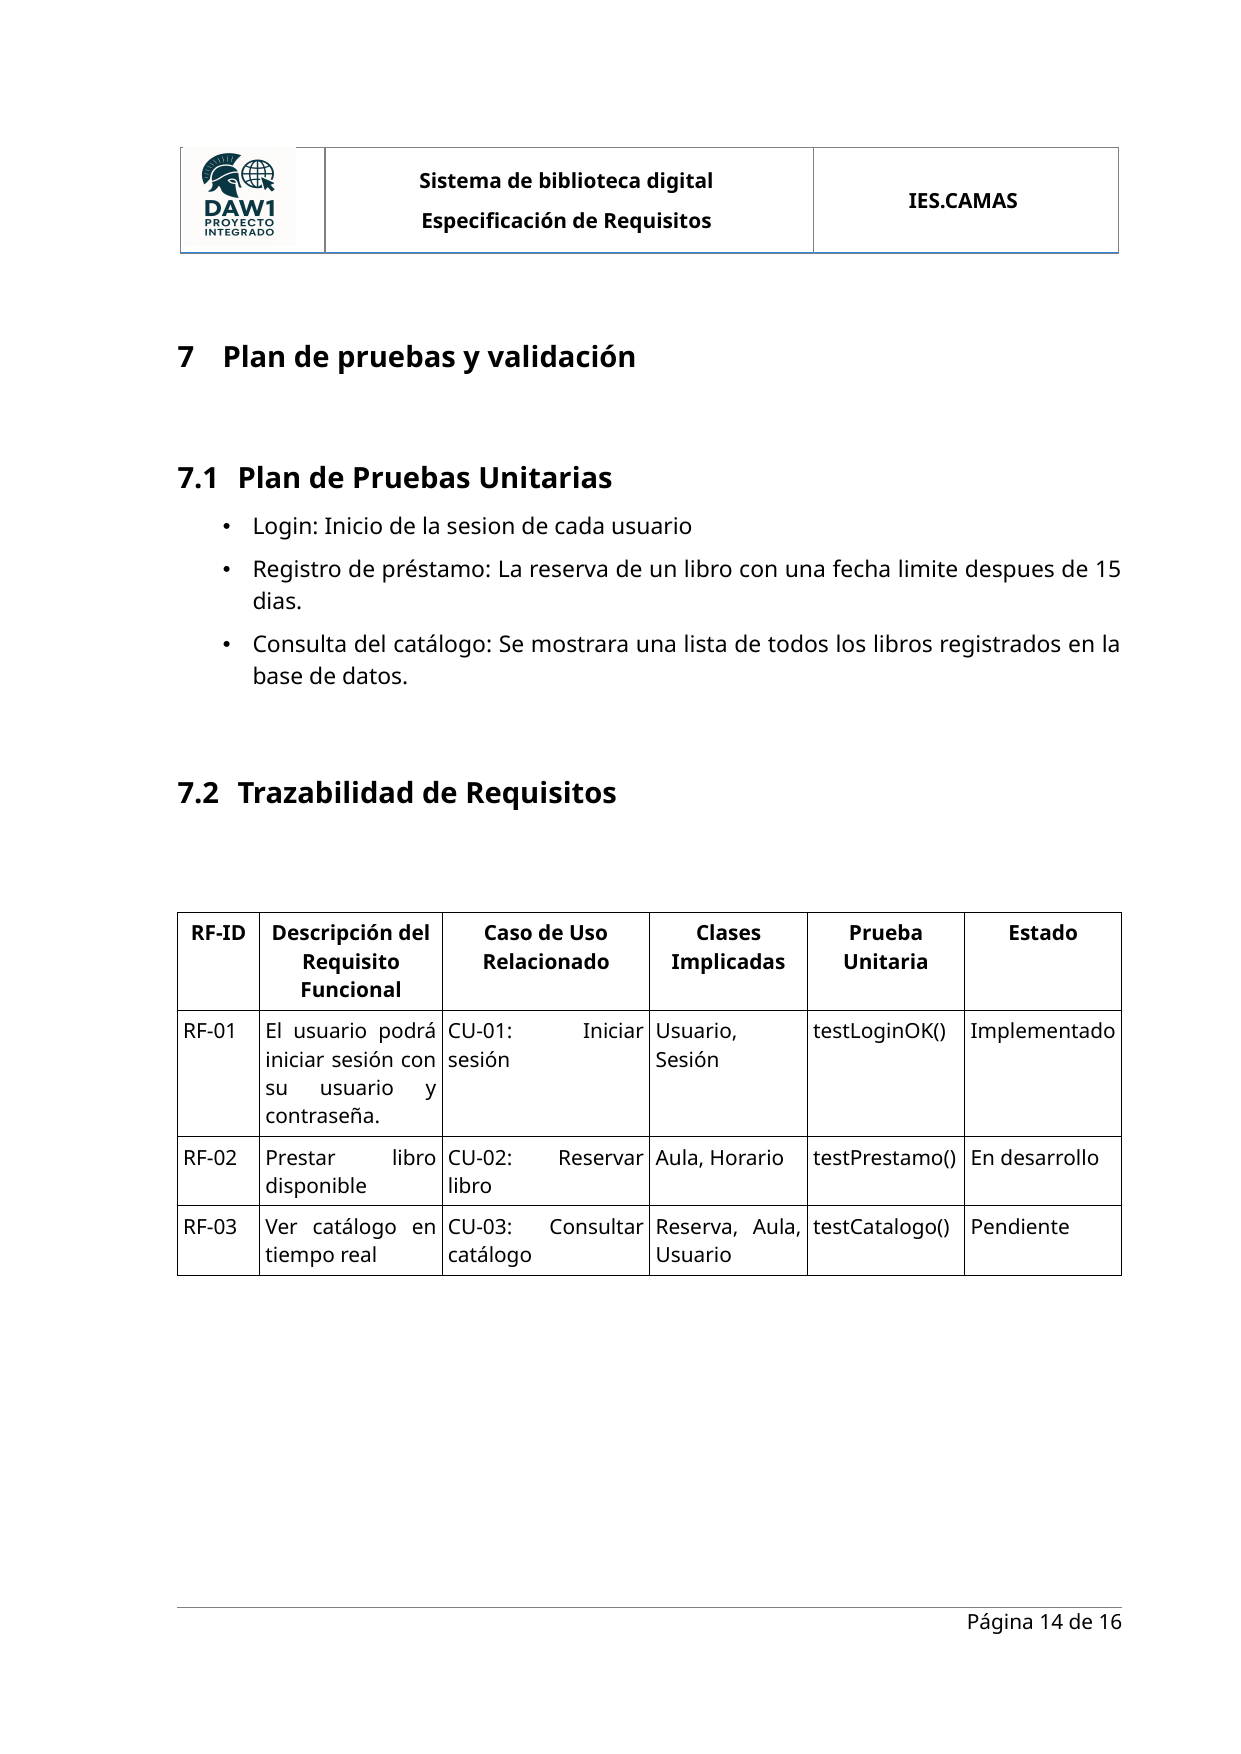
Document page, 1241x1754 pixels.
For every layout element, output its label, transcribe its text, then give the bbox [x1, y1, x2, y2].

table_cell Pendiente [965, 1206, 1121, 1274]
table_cell Implementado [965, 1011, 1121, 1136]
table_cell En desarrollo [965, 1137, 1121, 1205]
table_cell RF-03 [178, 1206, 259, 1274]
table_cell Prestar libro disponible [260, 1137, 442, 1205]
table_cell CU-01: Iniciar sesión [443, 1011, 649, 1136]
table_header Descripción del Requisito Funcional [260, 913, 442, 1009]
table_cell testCatalogo() [808, 1206, 964, 1274]
subtitle Plan de Pruebas Unitarias [177, 457, 1122, 497]
table_header Clases Implicadas [650, 913, 807, 1009]
table_cell El usuario podrá iniciar sesión con su usuario y contraseña. [260, 1011, 442, 1136]
table_cell RF-02 [178, 1137, 259, 1205]
table_cell CU-03: Consultar catálogo [443, 1206, 649, 1274]
table_cell testPrestamo() [808, 1137, 964, 1205]
table_cell Reserva, Aula, Usuario [650, 1206, 807, 1274]
table_cell CU-02: Reservar libro [443, 1137, 649, 1205]
table_header Prueba Unitaria [808, 913, 964, 1009]
list Registro de préstamo: La reserva de un libro con una fecha limite despues de 15 dias. [223, 553, 1122, 616]
subtitle Trazabilidad de Requisitos [177, 772, 1122, 812]
picture [183, 147, 296, 246]
table_cell Ver catálogo en tiempo real [260, 1206, 442, 1274]
table_header Caso de Uso Relacionado [443, 913, 649, 1009]
subtitle Plan de pruebas y validación [177, 336, 1122, 376]
table_cell Aula, Horario [650, 1137, 807, 1205]
table_header RF-ID [178, 913, 259, 1009]
table_cell testLoginOK() [808, 1011, 964, 1136]
list Consulta del catálogo: Se mostrara una lista de todos los libros registrados en la base de datos. [223, 628, 1122, 691]
table_header Estado [965, 913, 1121, 1009]
table_cell RF-01 [178, 1011, 259, 1136]
list Login: Inicio de la sesion de cada usuario [223, 509, 1122, 541]
table_cell Usuario, Sesión [650, 1011, 807, 1136]
